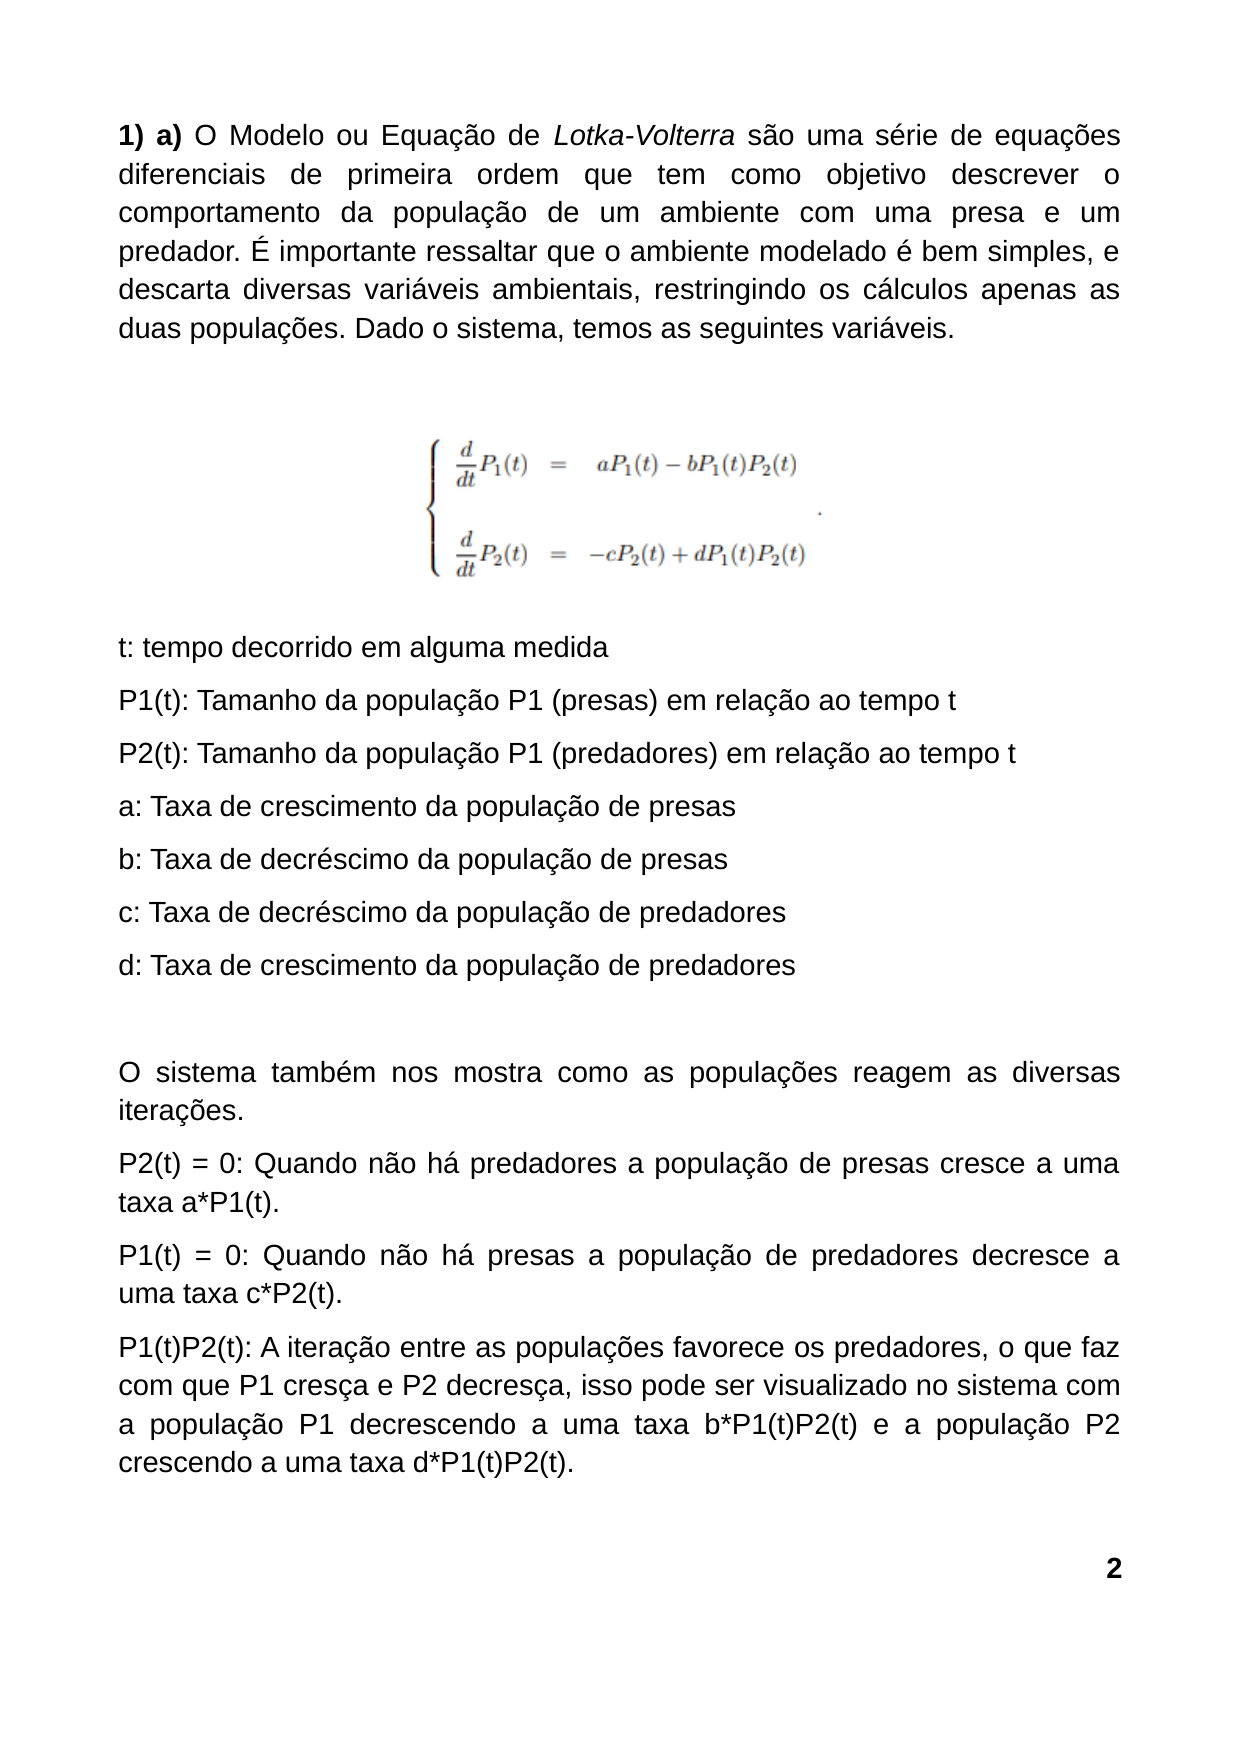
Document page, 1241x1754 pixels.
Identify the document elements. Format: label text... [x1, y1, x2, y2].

text t: tempo decorrido em alguma medida [118, 629, 1122, 663]
text O sistema também nos mostra como as populações reagem as diversas iterações. [118, 1054, 1122, 1127]
text 1) a) O Modelo ou Equação de Lotka-Volterra são uma série de equações diferenciais de primeira ordem que tem como objetivo descrever o comportamento da população de um ambiente com uma presa e um predador. É importante ressaltar que o ambiente modelado é bem simples, e descarta diversas variáveis ambientais, restringindo os cálculos apenas as duas populações. Dado o sistema, temos as seguintes variáveis. [118, 118, 1122, 344]
text P1(t)P2(t): A iteração entre as populações favorece os predadores, o que faz com que P1 cresça e P2 decresça, isso pode ser visualizado no sistema com a população P1 decrescendo a uma taxa b*P1(t)P2(t) e a população P2 crescendo a uma taxa d*P1(t)P2(t). [118, 1329, 1122, 1479]
text 2 [118, 1551, 1122, 1585]
text b: Taxa de decréscimo da população de presas [118, 842, 1122, 876]
picture [408, 417, 832, 591]
text P2(t) = 0: Quando não há predadores a população de presas cresce a uma taxa a*P1(t). [118, 1146, 1122, 1218]
text c: Taxa de decréscimo da população de predadores [118, 895, 1122, 929]
text P1(t) = 0: Quando não há presas a população de predadores decresce a uma taxa c*P2(t). [118, 1238, 1122, 1310]
text a: Taxa de crescimento da população de presas [118, 789, 1122, 822]
text P1(t): Tamanho da população P1 (presas) em relação ao tempo t [118, 683, 1122, 716]
text d: Taxa de crescimento da população de predadores [118, 948, 1122, 982]
text P2(t): Tamanho da população P1 (predadores) em relação ao tempo t [118, 736, 1122, 769]
